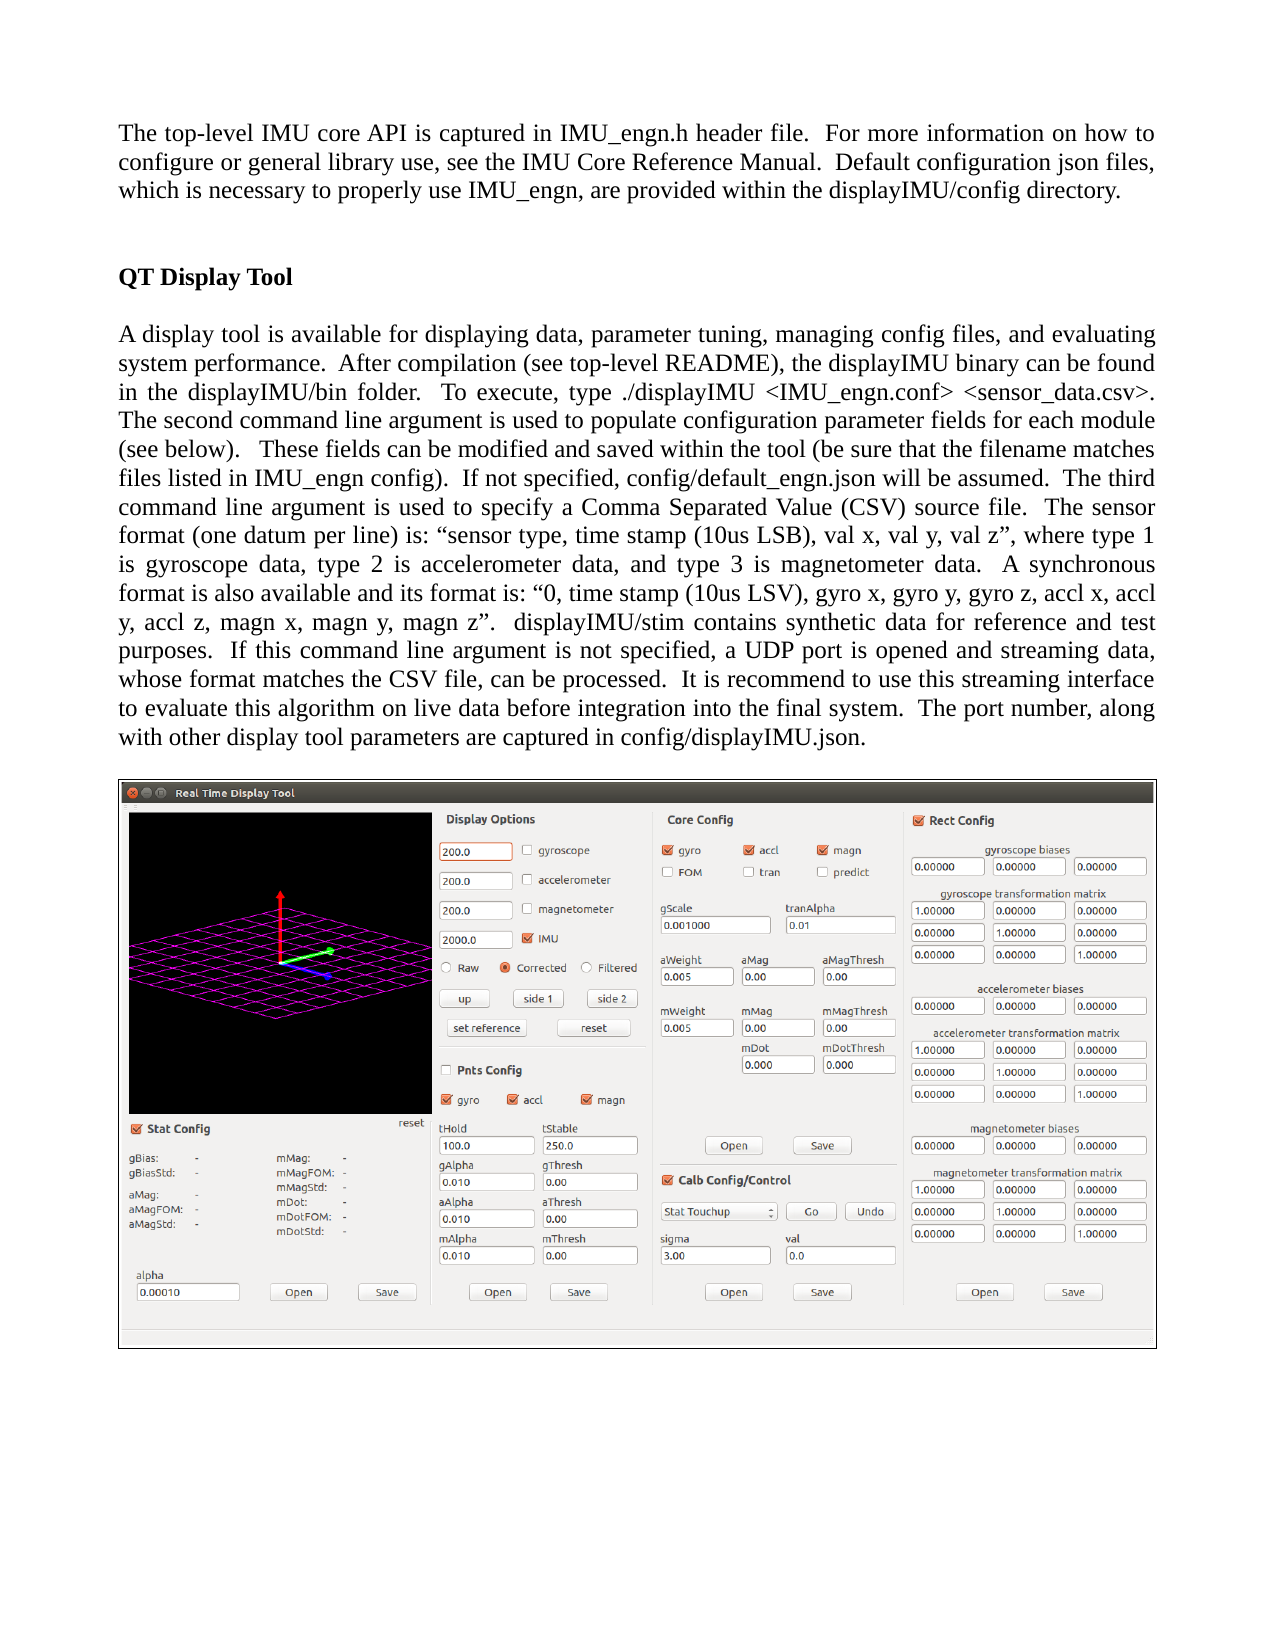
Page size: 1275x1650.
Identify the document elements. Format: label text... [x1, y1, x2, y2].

text A display tool is available for displaying data, parameter tuning, managing config files, and evaluating system performance. After compilation (see top-level README), the displayIMU binary can be found in the displayIMU/bin folder. To execute, type ./displayIMU <IMU_engn.conf> <sensor_data.csv>. The second command line argument is used to populate configuration parameter fields for each module (see below). These fields can be modified and saved within the tool (be sure that the filename matches files listed in IMU_engn config). If not specified, config/default_engn.json will be assumed. The third command line argument is used to specify a Comma Separated Value (CSV) source file. The sensor format (one datum per line) is: “sensor type, time stamp (10us LSB), val x, val y, val z”, where type 1 is gyroscope data, type 2 is accelerometer data, and type 3 is magnetometer data. A synchronous format is also available and its format is: “0, time stamp (10us LSV), gyro x, gyro y, gyro z, accl x, accl y, accl z, magn x, magn y, magn z”. displayIMU/stim contains synthetic data for reference and test purposes. If this command line argument is not specified, a UDP port is opened and streaming data, whose format matches the CSV file, can be processed. It is recommend to use this streaming interface to evaluate this algorithm on live data before integration into the final system. The port number, along with other display tool parameters are captured in config/displayIMU.json. [118, 319, 1157, 751]
text QT Display Tool [118, 262, 1157, 291]
picture [121, 782, 1154, 1345]
text The top-level IMU core API is captured in IMU_engn.h header file. For more information on how to configure or general library use, see the IMU Core Reference Manual. Default configuration json files, which is necessary to properly use IMU_engn, are provided within the displayIMU/config directory. [118, 118, 1157, 204]
